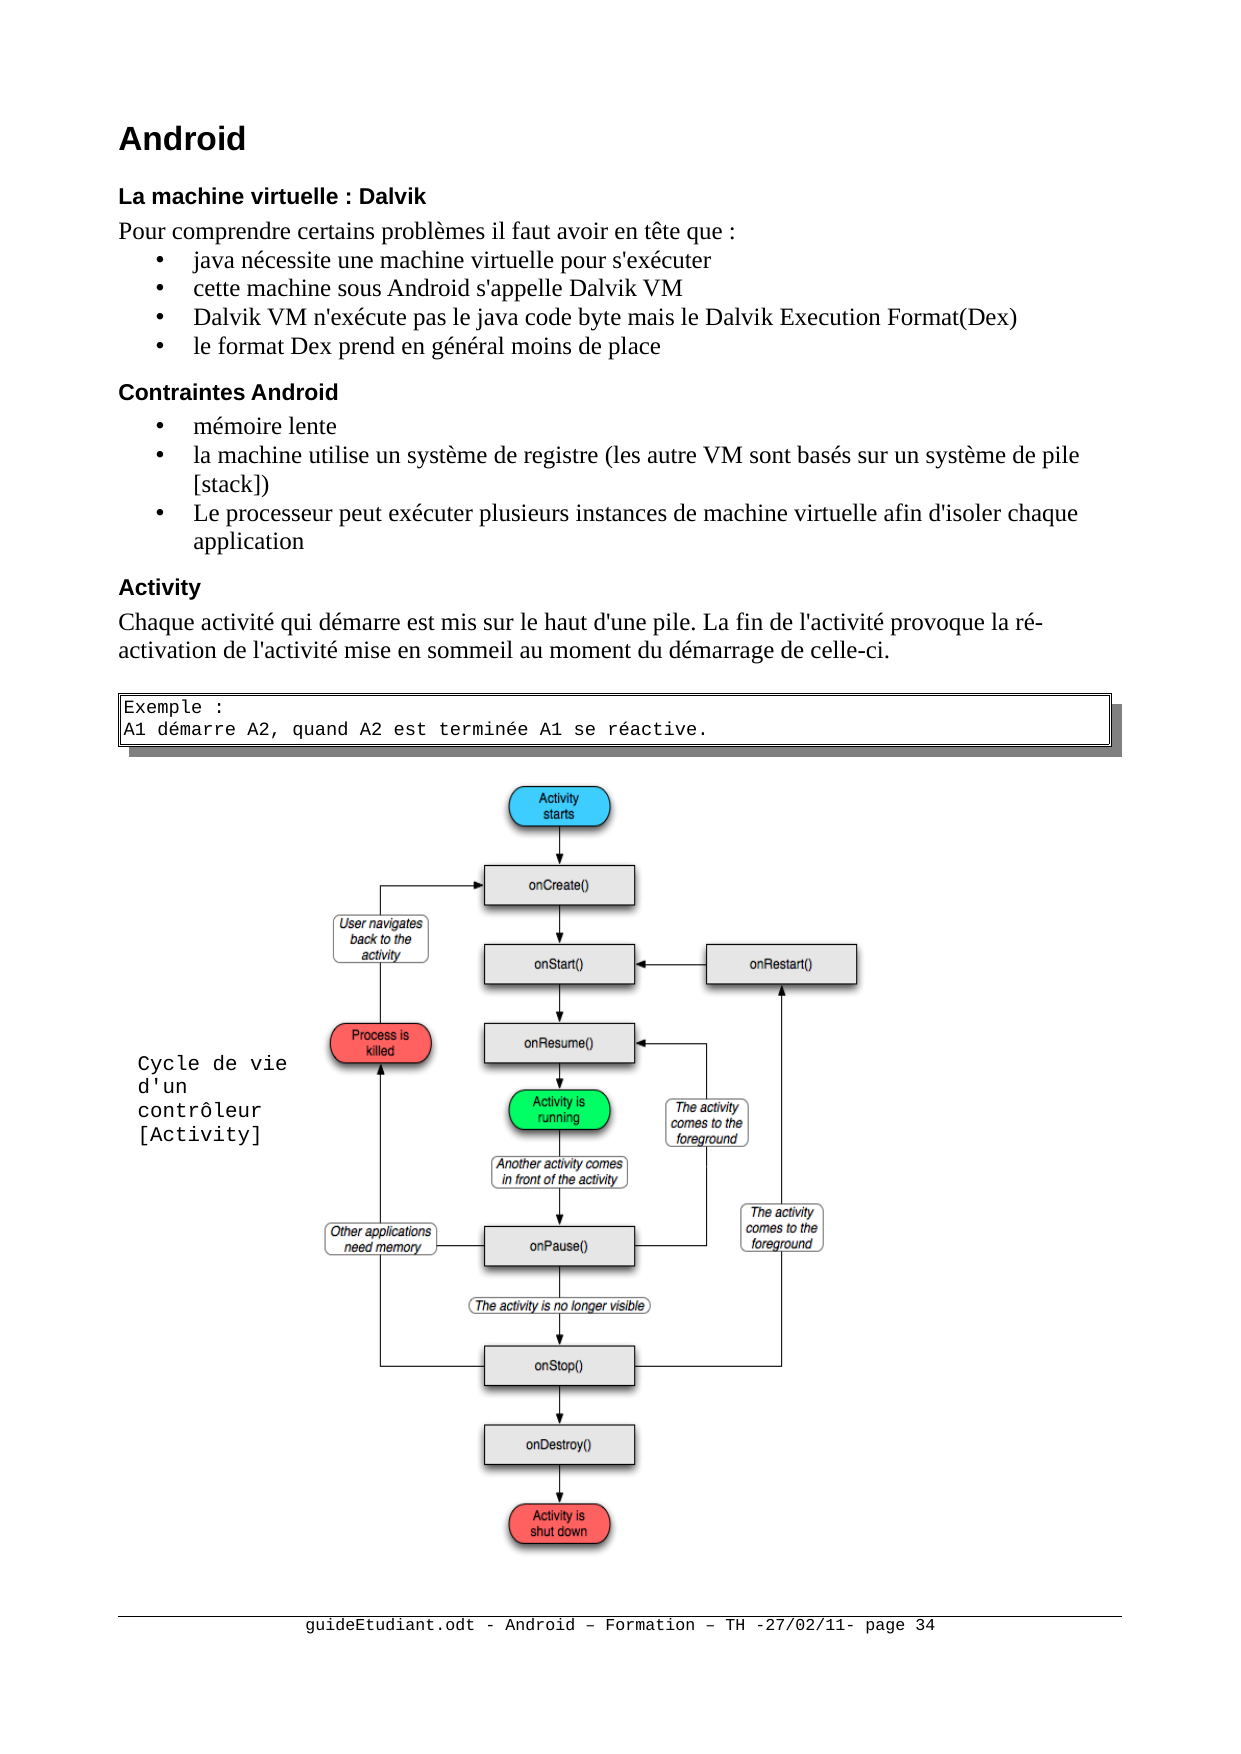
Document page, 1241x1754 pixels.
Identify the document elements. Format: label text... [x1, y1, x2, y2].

text Chaque activité qui démarre est mis sur le haut d'une pile. La fin de l'activité provoque la ré-activation de l'activité mise en sommeil au moment du démarrage de celle-ci. [118, 607, 1122, 664]
list cette machine sous Android s'appelle Dalvik VM [156, 273, 1122, 302]
list mémoire lente [156, 411, 1122, 440]
list Le processeur peut exécuter plusieurs instances de machine virtuelle afin d'isoler chaque application [156, 498, 1122, 555]
subtitle Contraintes Android [118, 379, 1122, 405]
picture [309, 768, 877, 1570]
text Exemple : [121, 696, 1109, 714]
list Dalvik VM n'exécute pas le java code byte mais le Dalvik Execution Format(Dex) [156, 302, 1122, 331]
text Pour comprendre certains problèmes il faut avoir en tête que : [118, 216, 1122, 245]
list java nécessite une machine virtuelle pour s'exécuter [156, 245, 1122, 273]
text A1 démarre A2, quand A2 est terminée A1 se réactive. [121, 714, 1109, 744]
list le format Dex prend en général moins de place [156, 331, 1122, 360]
subtitle La machine virtuelle : Dalvik [118, 183, 1122, 209]
subtitle Android [118, 119, 1122, 158]
subtitle Activity [118, 574, 1122, 600]
list la machine utilise un système de registre (les autre VM sont basés sur un système de pile [stack]) [156, 440, 1122, 498]
